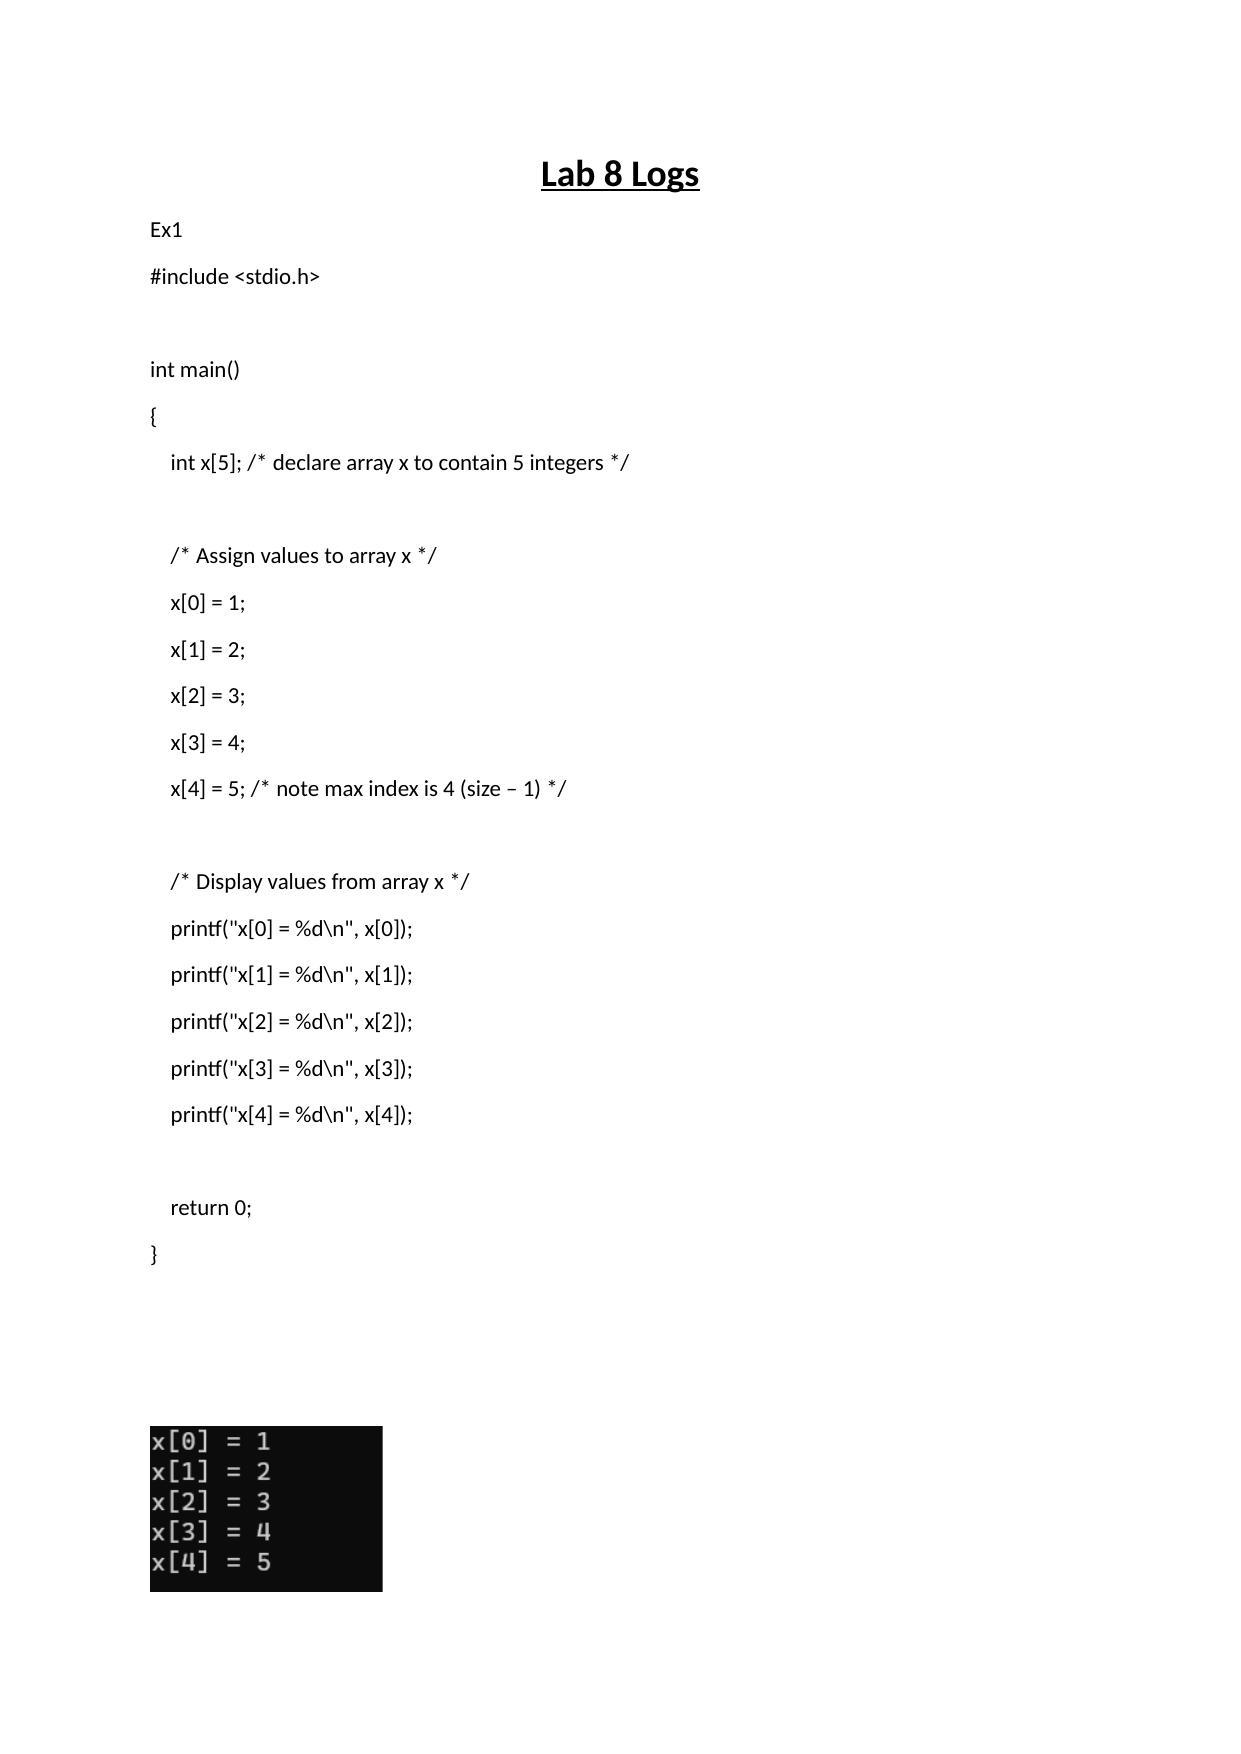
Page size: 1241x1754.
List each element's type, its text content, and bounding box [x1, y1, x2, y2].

text x[2] = 3; [150, 681, 1090, 709]
text /* Display values from array x */ [150, 867, 1090, 896]
text printf("x[1] = %d\n", x[1]); [150, 961, 1090, 989]
text int main() [150, 355, 1090, 383]
text } [150, 1240, 1090, 1268]
text x[1] = 2; [150, 635, 1090, 663]
text return 0; [150, 1193, 1090, 1221]
text x[4] = 5; /* note max index is 4 (size – 1) */ [150, 774, 1090, 802]
text printf("x[0] = %d\n", x[0]); [150, 914, 1090, 942]
text Lab 8 Logs [150, 150, 1090, 196]
text Ex1 [150, 216, 1090, 244]
text x[0] = 1; [150, 588, 1090, 616]
text #include <stdio.h> [150, 262, 1090, 290]
text int x[5]; /* declare array x to contain 5 integers */ [150, 448, 1090, 476]
text { [150, 402, 1090, 430]
text printf("x[2] = %d\n", x[2]); [150, 1007, 1090, 1035]
text x[3] = 4; [150, 728, 1090, 756]
text printf("x[4] = %d\n", x[4]); [150, 1100, 1090, 1128]
text /* Assign values to array x */ [150, 542, 1090, 569]
text printf("x[3] = %d\n", x[3]); [150, 1054, 1090, 1082]
